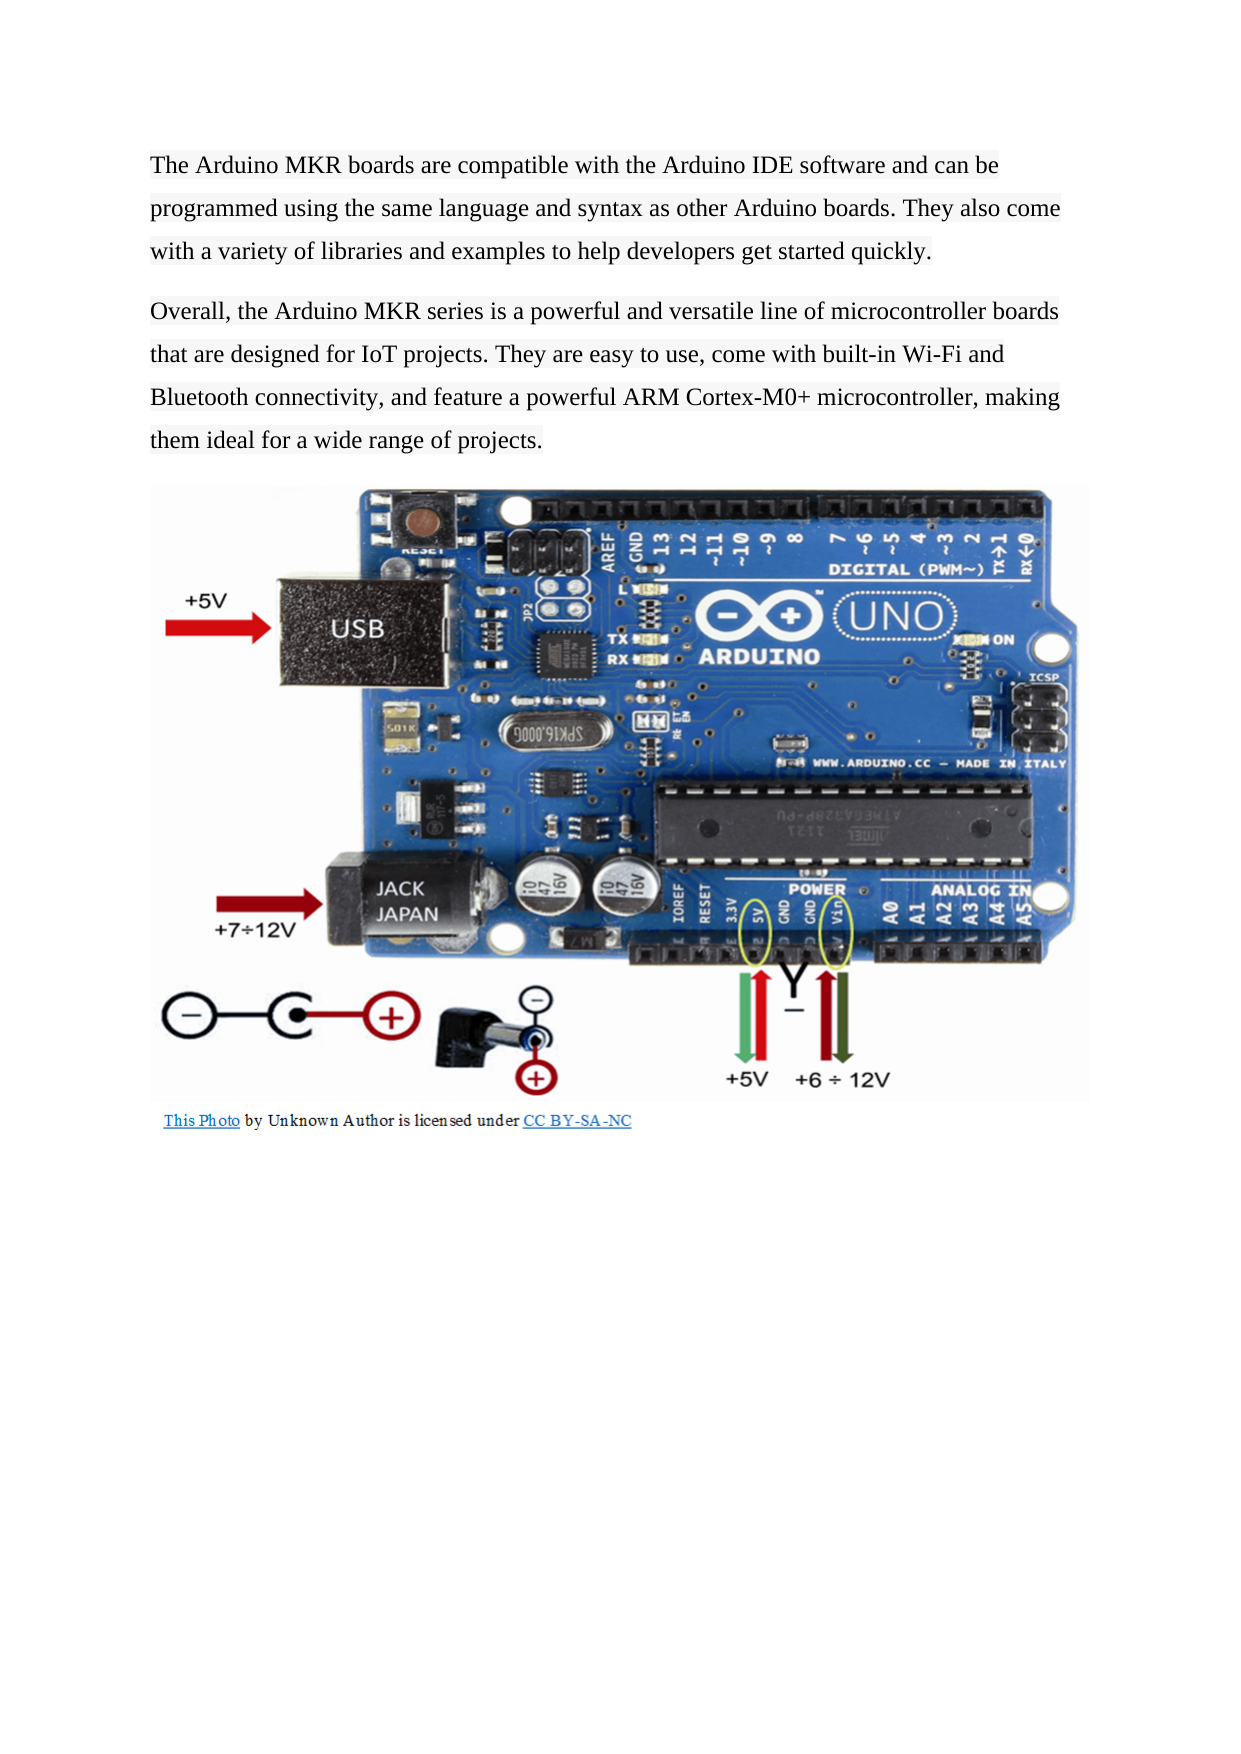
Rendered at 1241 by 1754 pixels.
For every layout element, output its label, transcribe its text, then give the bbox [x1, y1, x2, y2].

picture [150, 485, 1090, 1228]
text The Arduino MKR boards are compatible with the Arduino IDE software and can be programmed using the same language and syntax as other Arduino boards. They also come with a variety of libraries and examples to help developers get started quickly. [150, 150, 1090, 265]
text Overall, the Arduino MKR series is a powerful and versatile line of microcontroller boards that are designed for IoT projects. They are easy to use, come with built-in Wi-Fi and Bluetooth connectivity, and feature a powerful ARM Cortex-M0+ microcontroller, making them ideal for a wide range of projects. [150, 296, 1090, 454]
